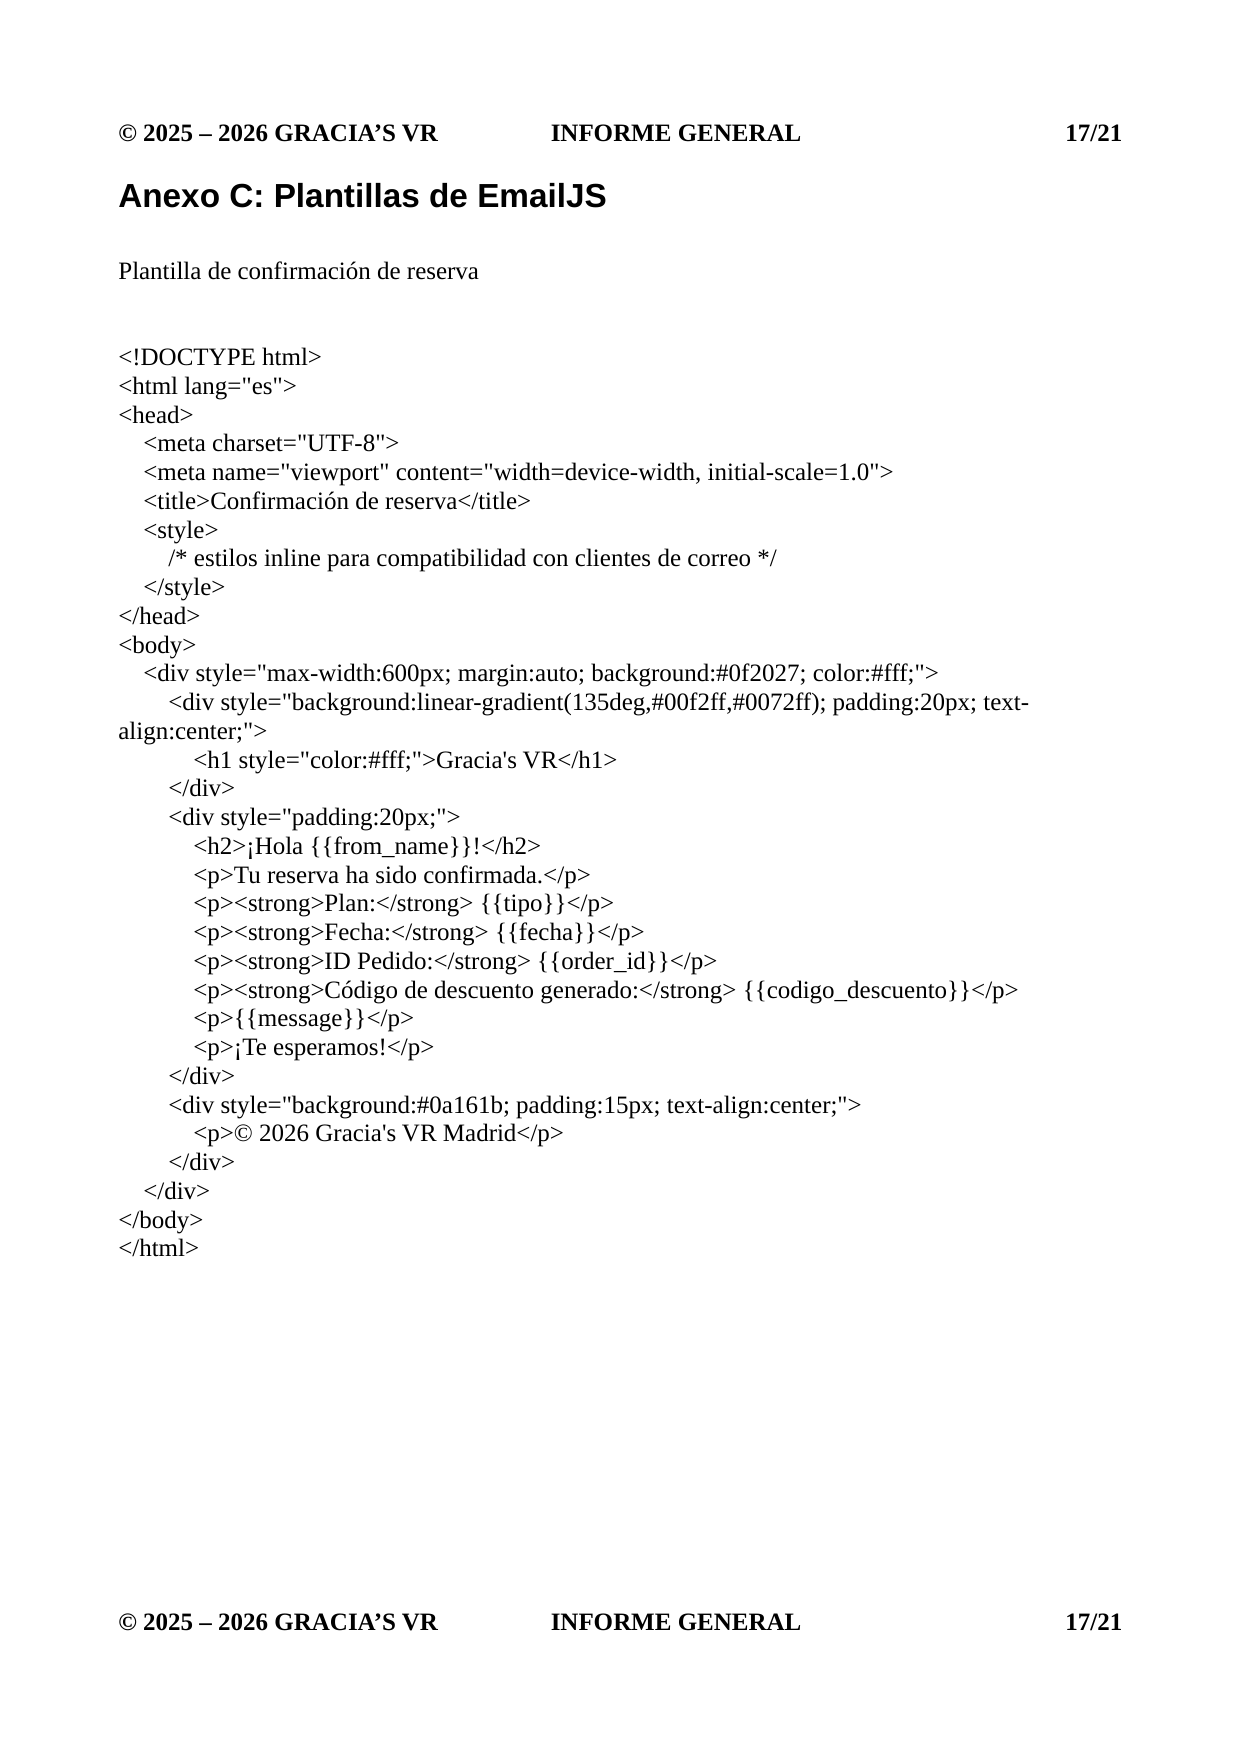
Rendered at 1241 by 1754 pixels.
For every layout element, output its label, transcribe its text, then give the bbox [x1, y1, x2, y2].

text <p><strong>Código de descuento generado:</strong> {{codigo_descuento}}</p> [118, 975, 1122, 1003]
text </div> [118, 773, 1122, 802]
text </html> [118, 1233, 1122, 1262]
text <p><strong>Fecha:</strong> {{fecha}}</p> [118, 917, 1122, 946]
text <p>{{message}}</p> [118, 1003, 1122, 1032]
text <div style="background:#0a161b; padding:15px; text-align:center;"> [118, 1090, 1122, 1118]
text <html lang="es"> [118, 371, 1122, 400]
text <title>Confirmación de reserva</title> [118, 486, 1122, 515]
text <meta charset="UTF-8"> [118, 428, 1122, 457]
text <div style="background:linear-gradient(135deg,#00f2ff,#0072ff); padding:20px; text-align:center;"> [118, 687, 1122, 745]
text <div style="max-width:600px; margin:auto; background:#0f2027; color:#fff;"> [118, 658, 1122, 687]
text <p>Tu reserva ha sido confirmada.</p> [118, 860, 1122, 888]
text </style> [118, 572, 1122, 601]
text <p>¡Te esperamos!</p> [118, 1032, 1122, 1061]
text Plantilla de confirmación de reserva [118, 256, 1122, 285]
text <div style="padding:20px;"> [118, 802, 1122, 831]
text <h1 style="color:#fff;">Gracia's VR</h1> [118, 745, 1122, 773]
text <p>© 2026 Gracia's VR Madrid</p> [118, 1118, 1122, 1147]
text <style> [118, 515, 1122, 543]
text /* estilos inline para compatibilidad con clientes de correo */ [118, 543, 1122, 572]
text <head> [118, 400, 1122, 428]
text </body> [118, 1205, 1122, 1233]
subtitle Anexo C: Plantillas de EmailJS [118, 176, 1122, 215]
text </head> [118, 601, 1122, 630]
text <p><strong>Plan:</strong> {{tipo}}</p> [118, 888, 1122, 917]
text <h2>¡Hola {{from_name}}!</h2> [118, 831, 1122, 860]
text </div> [118, 1176, 1122, 1205]
text <meta name="viewport" content="width=device-width, initial-scale=1.0"> [118, 457, 1122, 486]
text </div> [118, 1147, 1122, 1176]
text </div> [118, 1061, 1122, 1090]
text <p><strong>ID Pedido:</strong> {{order_id}}</p> [118, 946, 1122, 975]
text <!DOCTYPE html> [118, 342, 1122, 371]
text <body> [118, 630, 1122, 658]
